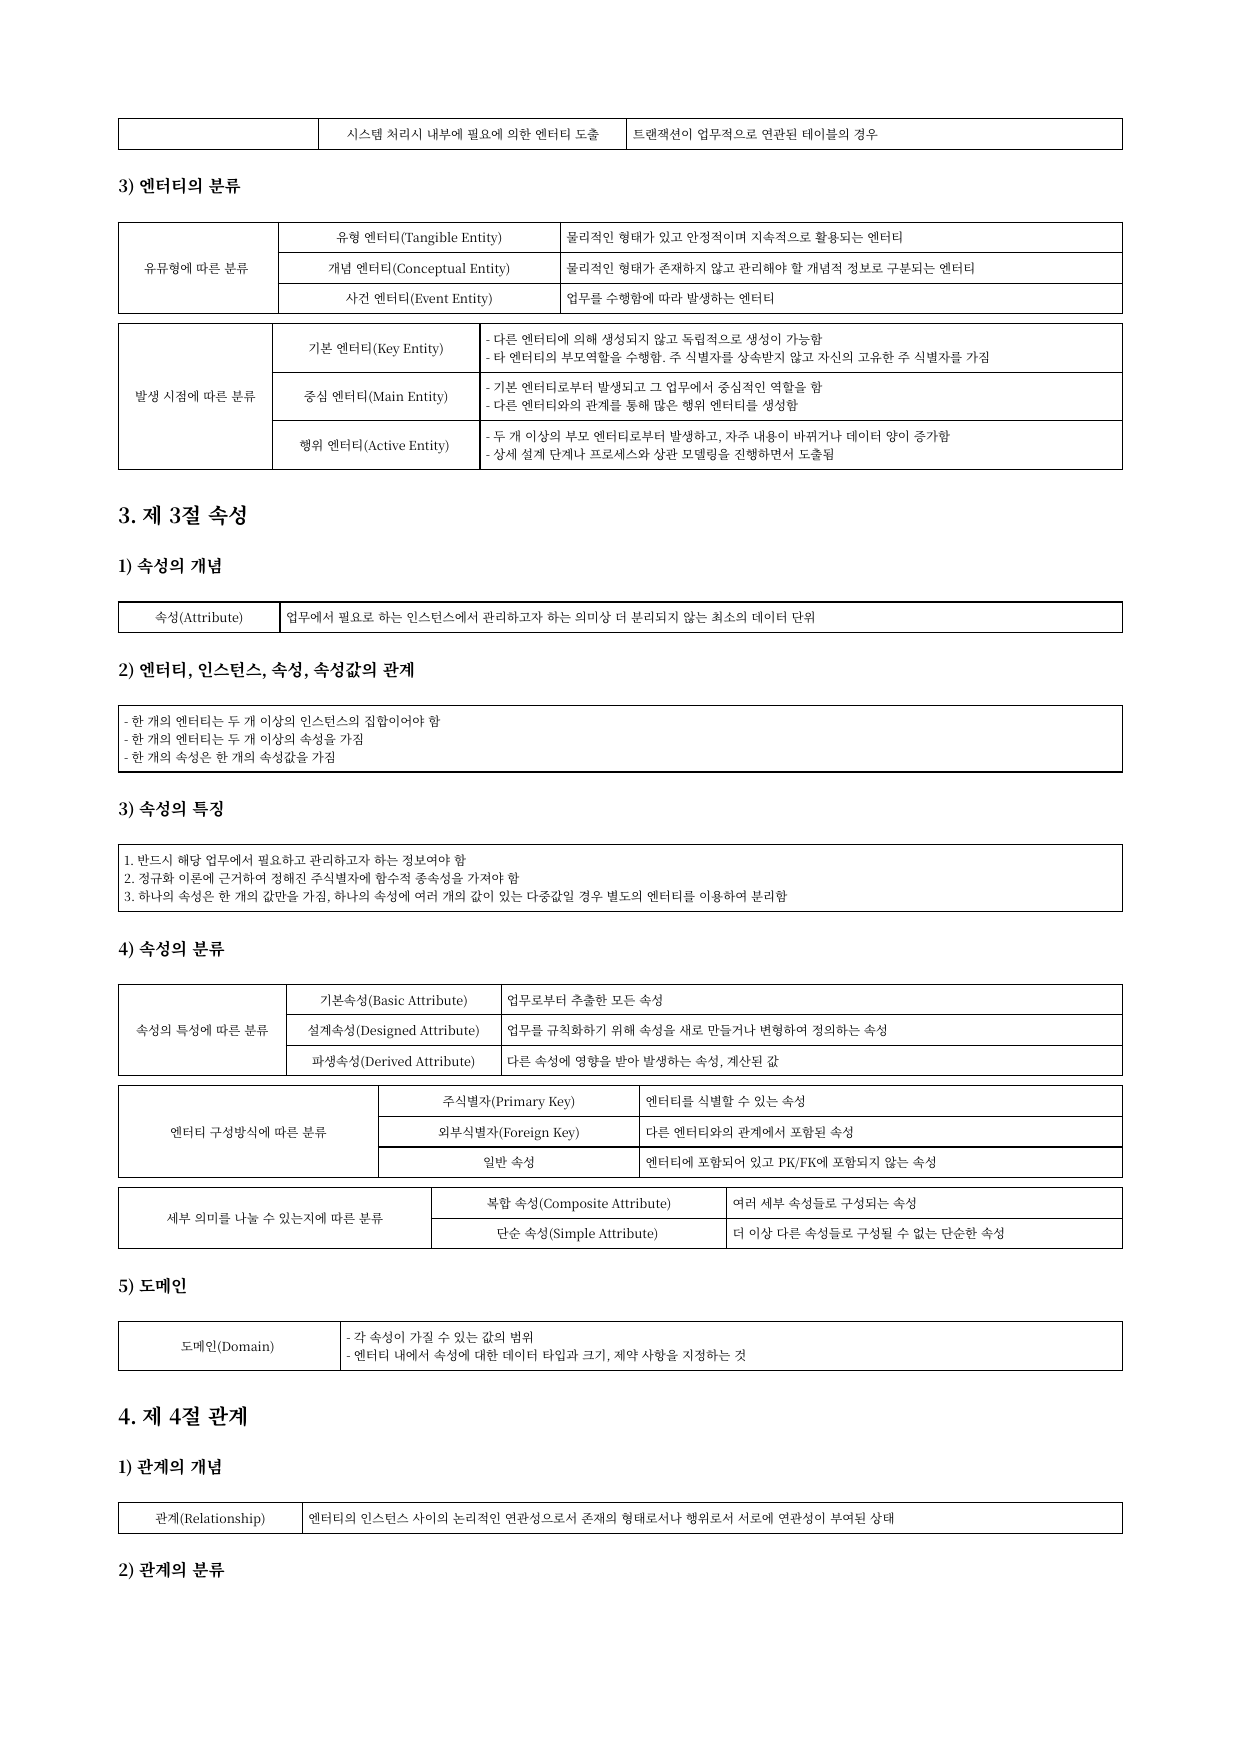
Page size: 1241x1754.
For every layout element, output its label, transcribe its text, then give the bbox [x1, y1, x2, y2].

table_cell 파생속성(Derived Attribute) [287, 1046, 501, 1075]
table_header 유형 엔터티(Tangible Entity) [279, 223, 560, 252]
table_header 물리적인 형태가 있고 안정적이며 지속적으로 활용되는 엔터티 [561, 223, 1122, 252]
text 4) 속성의 분류 [118, 936, 1122, 960]
table_cell 시스템 처리시 내부에 필요에 의한 엔터티 도출 [319, 119, 626, 149]
table_cell 엔터티에 포함되어 있고 PK/FK에 포함되지 않는 속성 [640, 1148, 1122, 1177]
text 4. 제 4절 관계 [118, 1400, 1122, 1430]
table_header - 한 개의 엔터티는 두 개 이상의 인스턴스의 집합이어야 함 - 한 개의 엔터티는 두 개 이상의 속성을 가짐 - 한 개의 속성은 한 개의 속성값을 가짐 [119, 706, 1122, 771]
table_header 주식별자(Primary Key) [379, 1086, 639, 1116]
table_cell - 두 개 이상의 부모 엔터티로부터 발생하고, 자주 내용이 바뀌거나 데이터 양이 증가함 - 상세 설계 단계나 프로세스와 상관 모델링을 진행하면서 도출됨 [481, 421, 1122, 469]
text 1) 관계의 개념 [118, 1454, 1122, 1478]
table_header 유뮤형에 따른 분류 [119, 223, 278, 313]
table_header 기본 엔터티(Key Entity) [273, 324, 479, 372]
table_cell 업무를 수행함에 따라 발생하는 엔터티 [561, 284, 1122, 313]
table_cell 설계속성(Designed Attribute) [287, 1015, 501, 1045]
table_header 기본속성(Basic Attribute) [287, 985, 501, 1014]
table_cell 다른 엔터티와의 관계에서 포함된 속성 [640, 1117, 1122, 1146]
table_header - 각 속성이 가질 수 있는 값의 범위 - 엔터티 내에서 속성에 대한 데이터 타입과 크기, 제약 사항을 지정하는 것 [341, 1322, 1122, 1369]
table_cell 다른 속성에 영향을 받아 발생하는 속성, 계산된 값 [502, 1046, 1122, 1075]
table_header 관계(Relationship) [119, 1503, 302, 1533]
table_header 1. 반드시 해당 업무에서 필요하고 관리하고자 하는 정보여야 함 2. 정규화 이론에 근거하여 정해진 주식별자에 함수적 종속성을 가져야 함 3. 하나의 속성은 한 개의 값만을 가짐, 하나의 속성에 여러 개의 값이 있는 다중값일 경우 별도의 엔터티를 이용하여 분리함 [119, 845, 1122, 911]
table_header 속성의 특성에 따른 분류 [119, 985, 286, 1075]
table_header 세부 의미를 나눌 수 있는지에 따른 분류 [119, 1188, 431, 1248]
table_cell 중심 엔터티(Main Entity) [273, 373, 479, 420]
text 2) 엔터티, 인스턴스, 속성, 속성값의 관계 [118, 657, 1122, 681]
text 3) 속성의 특징 [118, 796, 1122, 820]
table_cell 개념 엔터티(Conceptual Entity) [279, 253, 560, 283]
table_cell 행위 엔터티(Active Entity) [273, 421, 479, 469]
table_cell 일반 속성 [379, 1148, 639, 1177]
table_cell 단순 속성(Simple Attribute) [432, 1219, 726, 1248]
table_header 엔터티의 인스턴스 사이의 논리적인 연관성으로서 존재의 형태로서나 행위로서 서로에 연관성이 부여된 상태 [303, 1503, 1122, 1533]
table_header 엔터티 구성방식에 따른 분류 [119, 1086, 378, 1177]
table_cell - 기본 엔터티로부터 발생되고 그 업무에서 중심적인 역할을 함 - 다른 엔터티와의 관계를 통해 많은 행위 엔터티를 생성함 [481, 373, 1122, 420]
text 1) 속성의 개념 [118, 553, 1122, 577]
table_header 업무로부터 추출한 모든 속성 [502, 985, 1122, 1014]
table_cell 업무를 규칙화하기 위해 속성을 새로 만들거나 변형하여 정의하는 속성 [502, 1015, 1122, 1045]
table_cell 사건 엔터티(Event Entity) [279, 284, 560, 313]
table_cell 더 이상 다른 속성들로 구성될 수 없는 단순한 속성 [727, 1219, 1122, 1248]
table_header 엔터티를 식별할 수 있는 속성 [640, 1086, 1122, 1116]
table_header 도메인(Domain) [119, 1322, 340, 1369]
table_header 발생 시점에 따른 분류 [119, 324, 272, 469]
text 2) 관계의 분류 [118, 1558, 1122, 1582]
table_header 속성(Attribute) [119, 603, 279, 632]
table_cell 외부식별자(Foreign Key) [379, 1117, 639, 1146]
table_header 복합 속성(Composite Attribute) [432, 1188, 726, 1217]
table_header 여러 세부 속성들로 구성되는 속성 [727, 1188, 1122, 1217]
text 3) 엔터티의 분류 [118, 174, 1122, 198]
table_header 업무에서 필요로 하는 인스턴스에서 관리하고자 하는 의미상 더 분리되지 않는 최소의 데이터 단위 [281, 603, 1122, 632]
text 5) 도메인 [118, 1273, 1122, 1297]
table_cell 물리적인 형태가 존재하지 않고 관리해야 할 개념적 정보로 구분되는 엔터티 [561, 253, 1122, 283]
table_header - 다른 엔터티에 의해 생성되지 않고 독립적으로 생성이 가능함 - 타 엔터티의 부모역할을 수행함. 주 식별자를 상속받지 않고 자신의 고유한 주 식별자를 가짐 [481, 324, 1122, 372]
table_cell 트랜잭션이 업무적으로 연관된 테이블의 경우 [627, 119, 1122, 149]
text 3. 제 3절 속성 [118, 500, 1122, 529]
